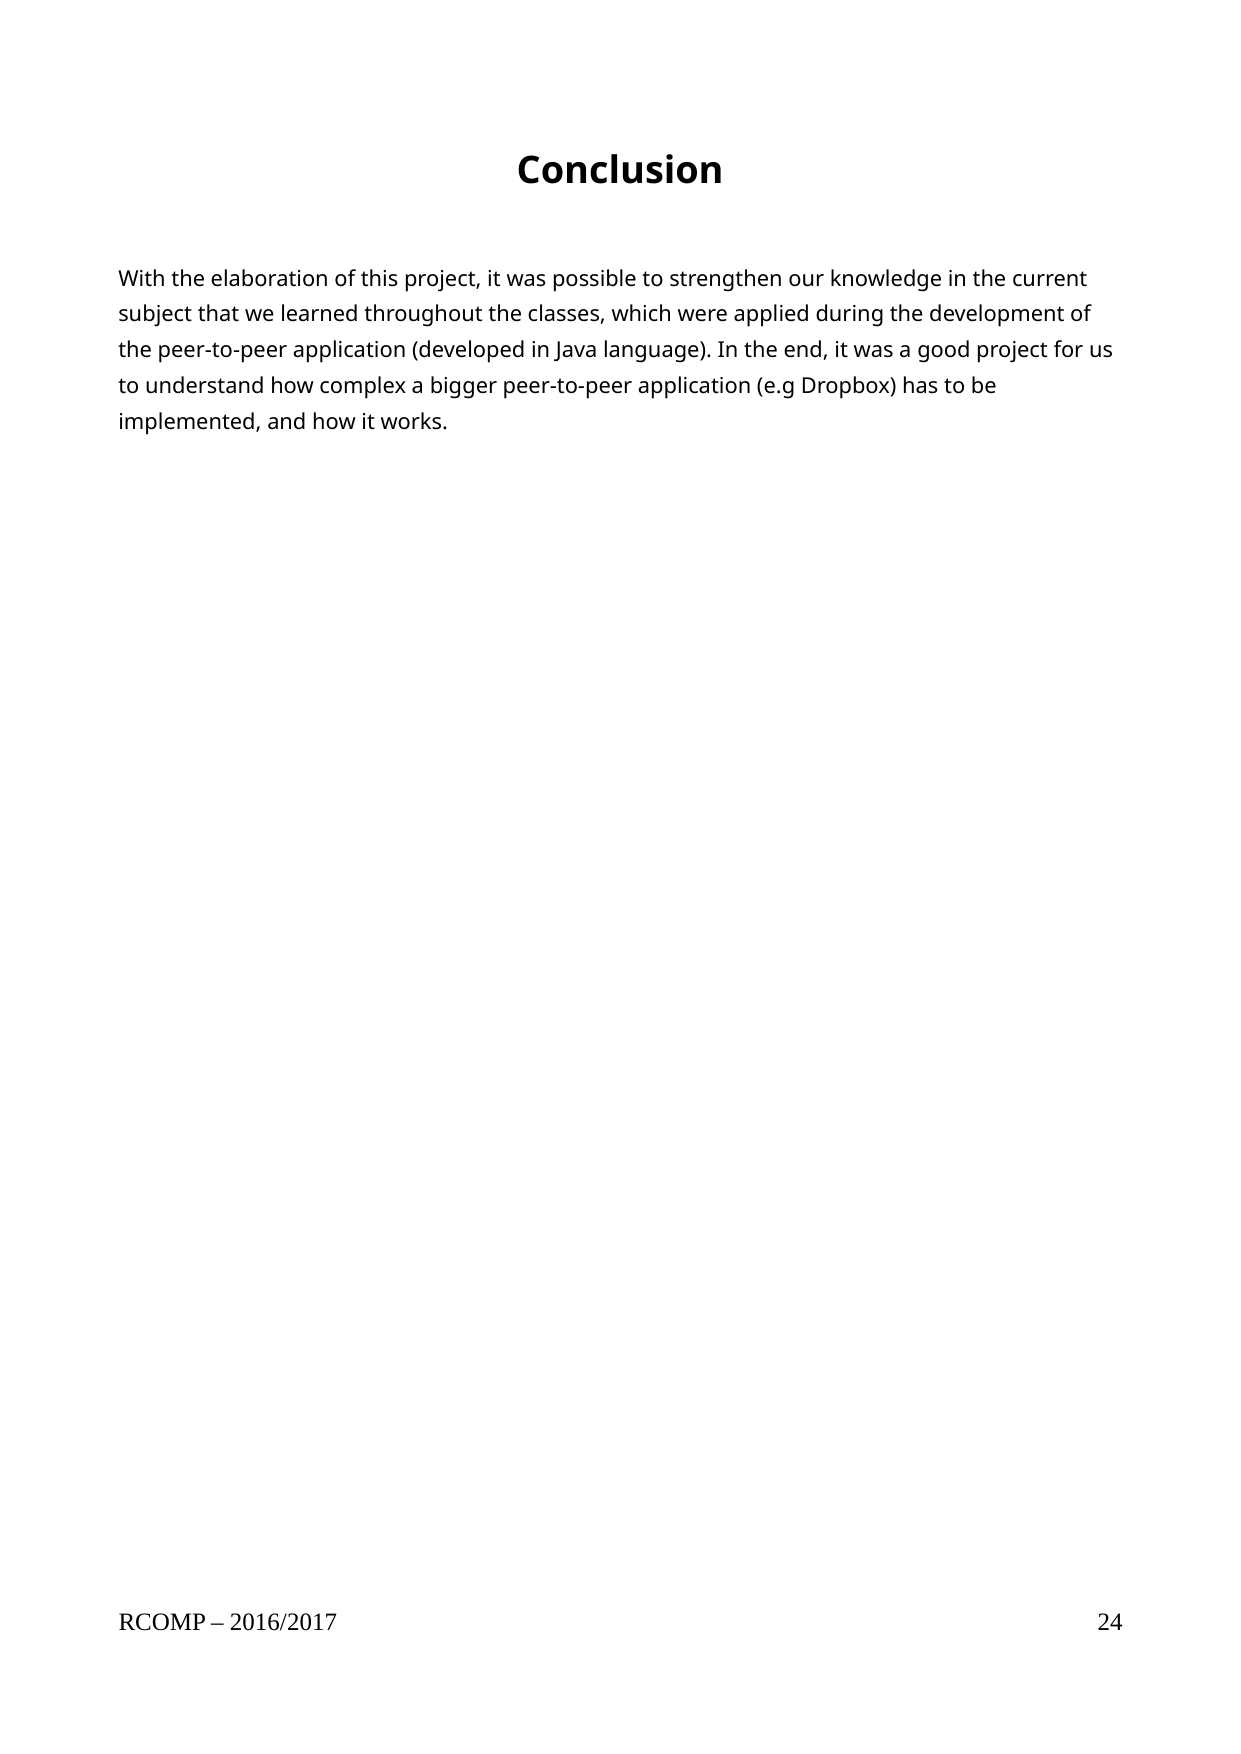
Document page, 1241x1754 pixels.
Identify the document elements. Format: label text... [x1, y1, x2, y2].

text With the elaboration of this project, it was possible to strengthen our knowledge in the current subject that we learned throughout the classes, which were applied during the development of the peer-to-peer application (developed in Java language). In the end, it was a good project for us to understand how complex a bigger peer-to-peer application (e.g Dropbox) has to be implemented, and how it works. [118, 263, 1122, 435]
subtitle Conclusion [118, 143, 1122, 195]
